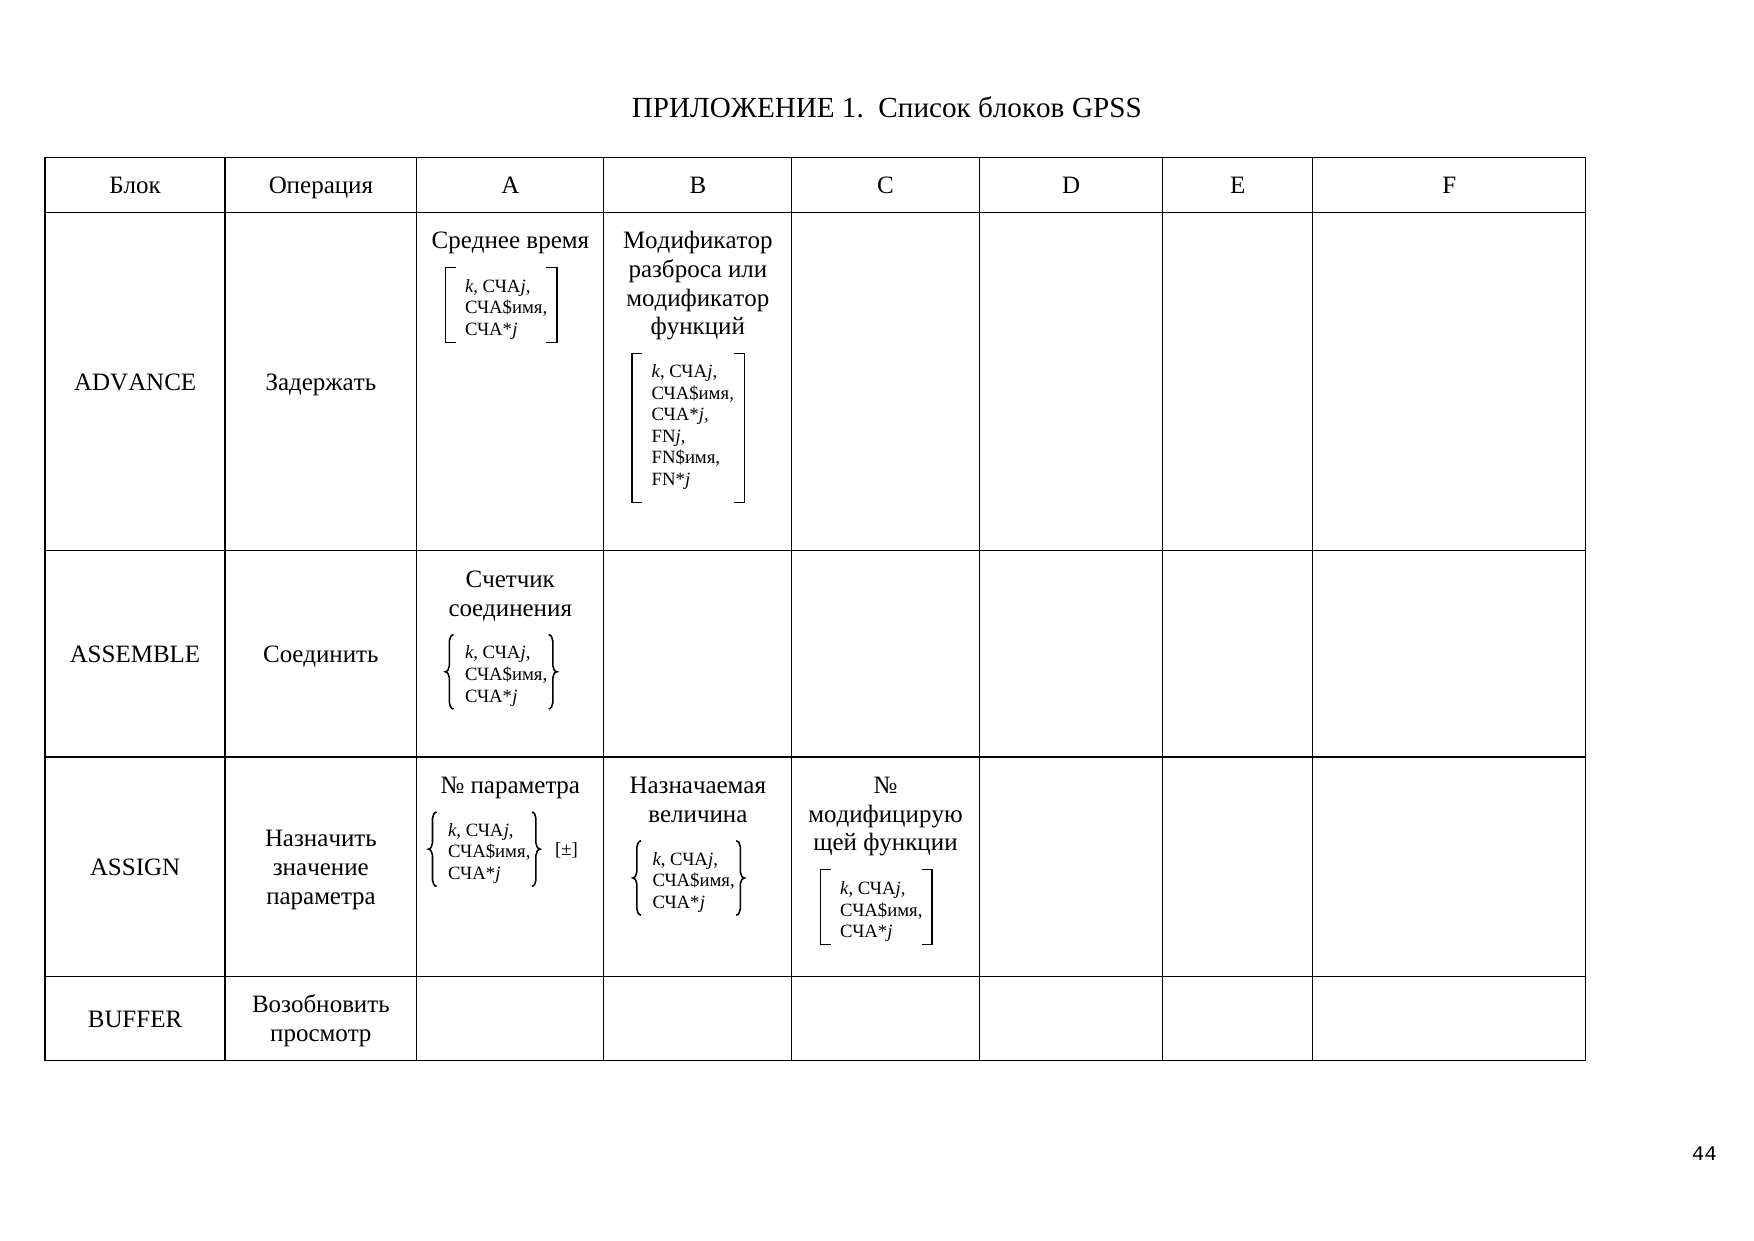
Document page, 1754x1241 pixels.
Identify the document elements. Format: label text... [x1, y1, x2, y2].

table_cell Модификатор разброса или модификатор функций [604, 213, 791, 550]
subtitle ПРИЛОЖЕНИЕ 1. Список блоков GPSS [56, 90, 1717, 123]
table_cell [417, 977, 603, 1059]
table_cell [980, 213, 1162, 550]
table_cell Соединить [226, 551, 416, 756]
table_cell [792, 213, 979, 550]
table_header A [417, 158, 603, 212]
table_cell [980, 758, 1162, 976]
table_cell [1313, 551, 1585, 756]
table_cell Среднее время [417, 213, 603, 550]
table_header E [1163, 158, 1312, 212]
table_header B [604, 158, 791, 212]
table_cell Задержать [226, 213, 416, 550]
table_cell Возобновить просмотр [226, 977, 416, 1059]
table_cell Счетчик соединения [417, 551, 603, 756]
table_cell [792, 977, 979, 1059]
table_cell BUFFER [46, 977, 224, 1059]
table_cell [604, 977, 791, 1059]
table_header D [980, 158, 1162, 212]
table_cell Назначаемая величина [604, 758, 791, 976]
table_header F [1313, 158, 1585, 212]
table_cell [792, 551, 979, 756]
table_cell [1313, 758, 1585, 976]
table_cell [1163, 551, 1312, 756]
table_cell [1163, 213, 1312, 550]
table_cell ASSIGN [46, 758, 224, 976]
table_cell [980, 551, 1162, 756]
table_cell Назначить значение параметра [226, 758, 416, 976]
table_cell [1163, 977, 1312, 1059]
table_cell [604, 551, 791, 756]
table_cell [1313, 213, 1585, 550]
table_cell [1163, 758, 1312, 976]
table_cell ADVANCE [46, 213, 224, 550]
table_cell № модифицирующей функции [792, 758, 979, 976]
table_header C [792, 158, 979, 212]
table_cell [1313, 977, 1585, 1059]
table_header Операция [226, 158, 416, 212]
table_cell [980, 977, 1162, 1059]
table_cell № параметра [417, 758, 603, 976]
table_header Блок [46, 158, 224, 212]
table_cell ASSEMBLE [46, 551, 224, 756]
